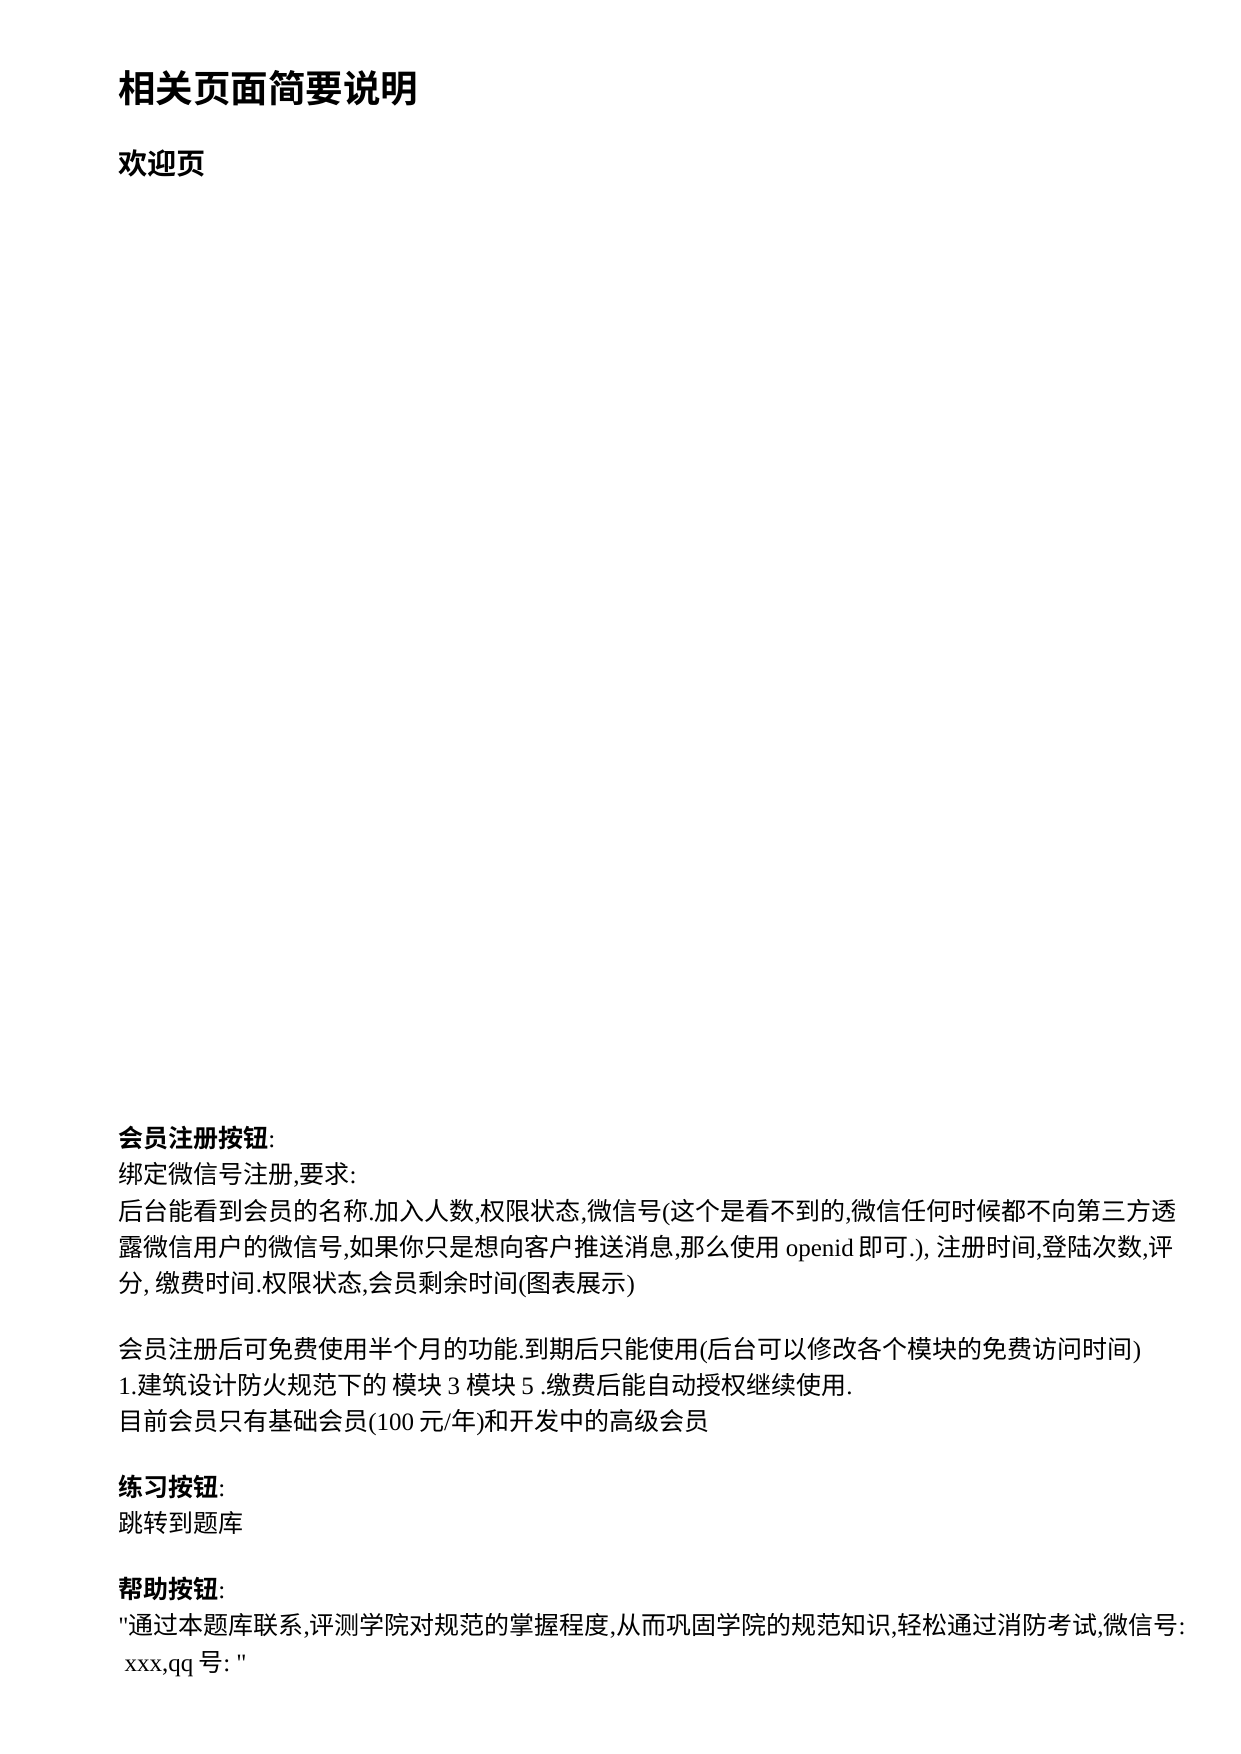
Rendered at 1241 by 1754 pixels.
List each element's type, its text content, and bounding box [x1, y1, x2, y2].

subtitle 欢迎页 [118, 140, 1181, 183]
subtitle 相关页面简要说明 [118, 59, 1181, 113]
text 会员注册按钮: 绑定微信号注册,要求: 后台能看到会员的名称.加入人数,权限状态,微信号(这个是看不到的,微信任何时候都不向第三方透露微信用户的微信号,如果你只是想向客户推送消息,那么使用openid即可.), 注册时间,登陆次数,评分, 缴费时间.权限状态,会员剩余时间(图表展示) [118, 1118, 1181, 1300]
text 会员注册后可免费使用半个月的功能.到期后只能使用(后台可以修改各个模块的免费访问时间) 1.建筑设计防火规范下的 模块3 模块5 .缴费后能自动授权继续使用. 目前会员只有基础会员(100元/年)和开发中的高级会员 [118, 1329, 1181, 1438]
text 帮助按钮: "通过本题库联系,评测学院对规范的掌握程度,从而巩固学院的规范知识,轻松通过消防考试,微信号: xxx,qq号: " [118, 1569, 1181, 1678]
text 练习按钮: 跳转到题库 [118, 1467, 1181, 1540]
